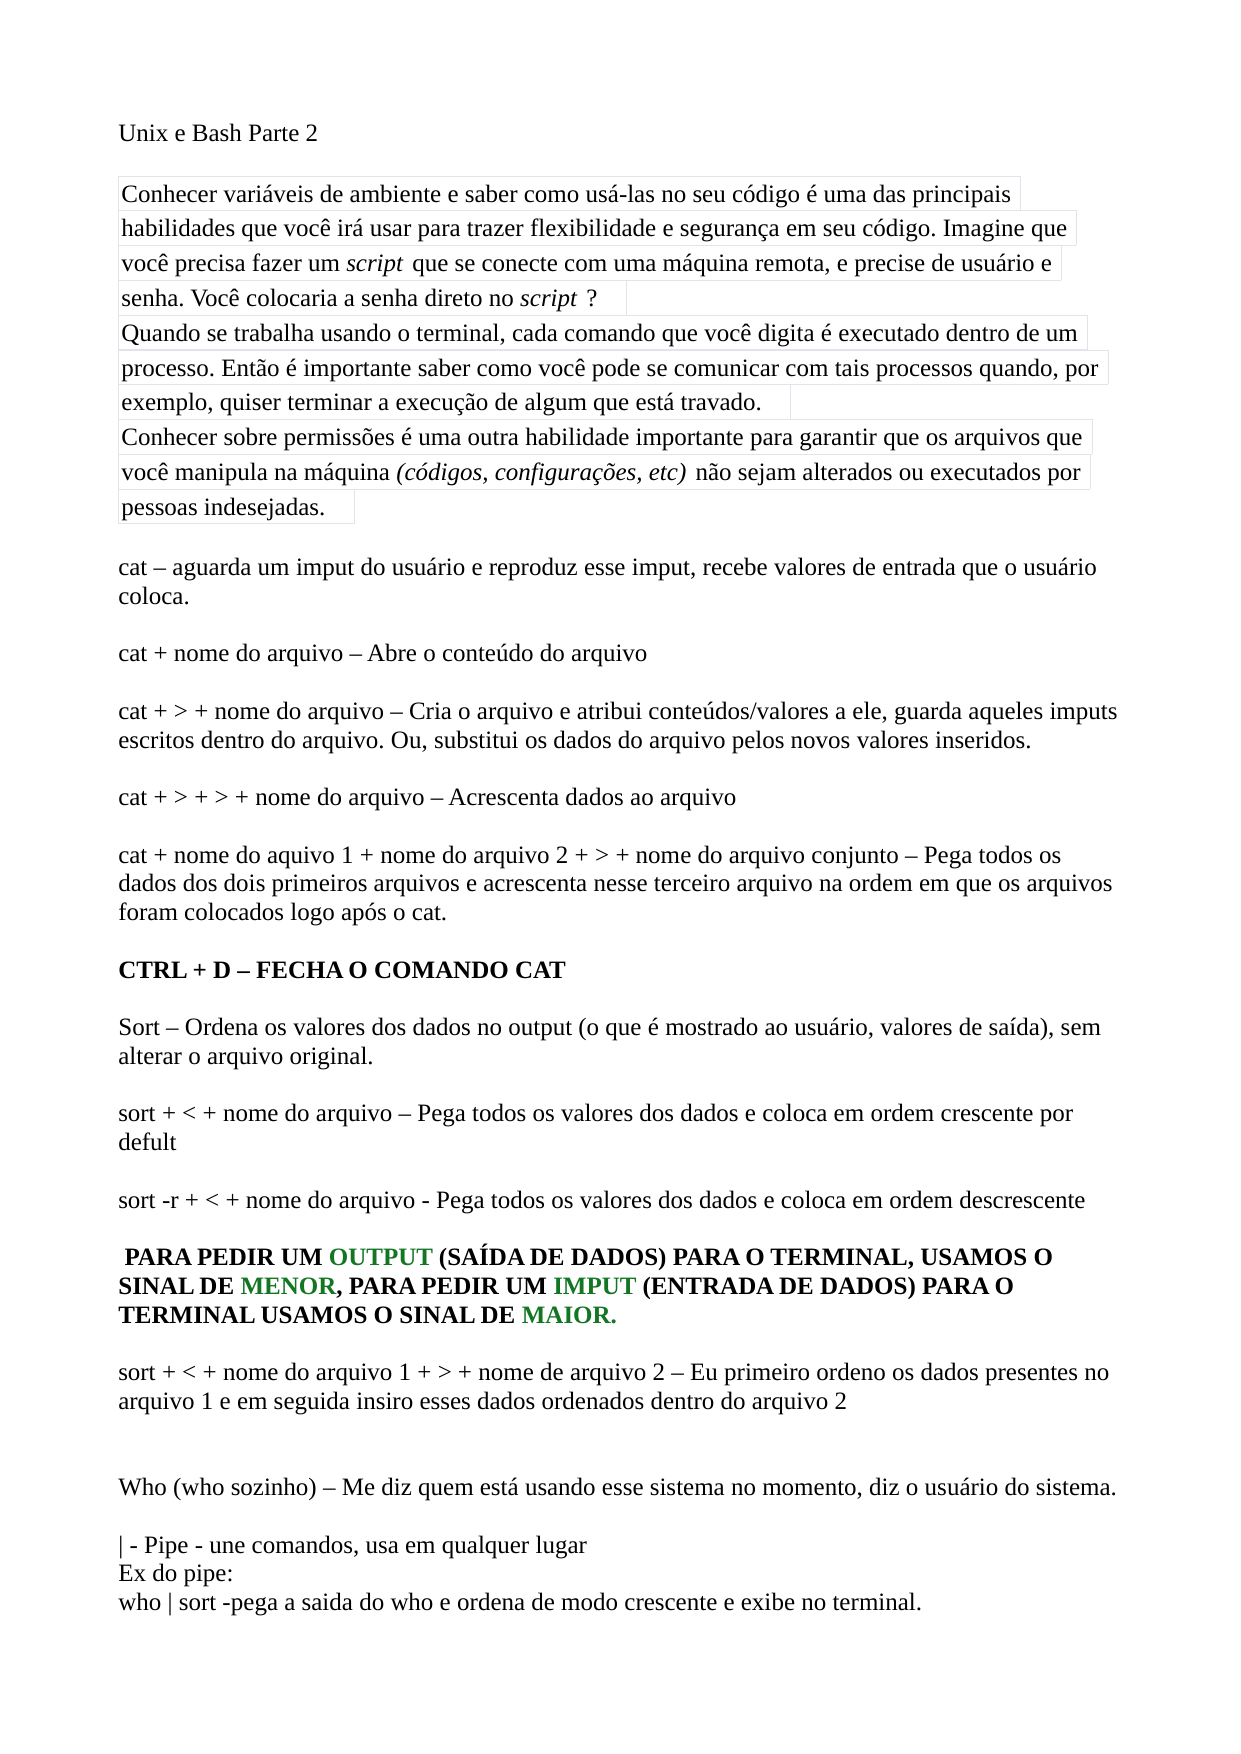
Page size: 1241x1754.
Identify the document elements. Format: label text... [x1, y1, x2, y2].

text Conhecer variáveis de ambiente e saber como usá-las no seu código é uma das principais habilidades que você irá usar para trazer flexibilidade e segurança em seu código. Imagine que você precisa fazer um script que se conecte com uma máquina remota, e precise de usuário e senha. Você colocaria a senha direto no script ? 🤔 [119, 246, 1061, 280]
text CTRL + D – FECHA O COMANDO CAT [118, 955, 1122, 983]
text | - Pipe - une comandos, usa em qualquer lugar [118, 1530, 1122, 1558]
text Conhecer sobre permissões é uma outra habilidade importante para garantir que os arquivos que você manipula na máquina (códigos, configurações, etc) não sejam alterados ou executados por pessoas indesejadas. 🔐 [119, 419, 1122, 523]
text cat + nome do arquivo – Abre o conteúdo do arquivo [118, 638, 1122, 667]
text PARA PEDIR UM OUTPUT (SAÍDA DE DADOS) PARA O TERMINAL, USAMOS O SINAL DE MENOR, PARA PEDIR UM IMPUT (ENTRADA DE DADOS) PARA O TERMINAL USAMOS O SINAL DE MAIOR. [118, 1242, 1122, 1328]
text Who (who sozinho) – Me diz quem está usando esse sistema no momento, diz o usuário do sistema. [118, 1472, 1122, 1501]
text Conhecer variáveis de ambiente e saber como usá-las no seu código é uma das principais habilidades que você irá usar para trazer flexibilidade e segurança em seu código. Imagine que você precisa fazer um script que se conecte com uma máquina remota, e precise de usuário e senha. Você colocaria a senha direto no script ? 🤔 [119, 177, 1020, 210]
text cat + > + > + nome do arquivo – Acrescenta dados ao arquivo [118, 782, 1122, 811]
text Conhecer variáveis de ambiente e saber como usá-las no seu código é uma das principais habilidades que você irá usar para trazer flexibilidade e segurança em seu código. Imagine que você precisa fazer um script que se conecte com uma máquina remota, e precise de usuário e senha. Você colocaria a senha direto no script ? 🤔 [627, 176, 1122, 315]
text Conhecer variáveis de ambiente e saber como usá-las no seu código é uma das principais habilidades que você irá usar para trazer flexibilidade e segurança em seu código. Imagine que você precisa fazer um script que se conecte com uma máquina remota, e precise de usuário e senha. Você colocaria a senha direto no script ? 🤔 [119, 281, 626, 315]
text Quando se trabalha usando o terminal, cada comando que você digita é executado dentro de um processo. Então é importante saber como você pode se comunicar com tais processos quando, por exemplo, quiser terminar a execução de algum que está travado. 🔫 [119, 315, 1122, 419]
text Sort – Ordena os valores dos dados no output (o que é mostrado ao usuário, valores de saída), sem alterar o arquivo original. [118, 1012, 1122, 1070]
text sort -r + < + nome do arquivo - Pega todos os valores dos dados e coloca em ordem descrescente [118, 1185, 1122, 1213]
text Conhecer variáveis de ambiente e saber como usá-las no seu código é uma das principais habilidades que você irá usar para trazer flexibilidade e segurança em seu código. Imagine que você precisa fazer um script que se conecte com uma máquina remota, e precise de usuário e senha. Você colocaria a senha direto no script ? 🤔 [119, 211, 1076, 245]
text who | sort -pega a saida do who e ordena de modo crescente e exibe no terminal. [118, 1587, 1122, 1616]
text sort + < + nome do arquivo 1 + > + nome de arquivo 2 – Eu primeiro ordeno os dados presentes no arquivo 1 e em seguida insiro esses dados ordenados dentro do arquivo 2 [118, 1357, 1122, 1415]
text cat + nome do aquivo 1 + nome do arquivo 2 + > + nome do arquivo conjunto – Pega todos os dados dos dois primeiros arquivos e acrescenta nesse terceiro arquivo na ordem em que os arquivos foram colocados logo após o cat. [118, 840, 1122, 926]
text cat + > + nome do arquivo – Cria o arquivo e atribui conteúdos/valores a ele, guarda aqueles imputs escritos dentro do arquivo. Ou, substitui os dados do arquivo pelos novos valores inseridos. [118, 696, 1122, 753]
text Unix e Bash Parte 2 [118, 118, 1122, 147]
text cat – aguarda um imput do usuário e reproduz esse imput, recebe valores de entrada que o usuário coloca. [118, 552, 1122, 610]
text sort + < + nome do arquivo – Pega todos os valores dos dados e coloca em ordem crescente por defult [118, 1098, 1122, 1156]
text Ex do pipe: [118, 1558, 1122, 1587]
